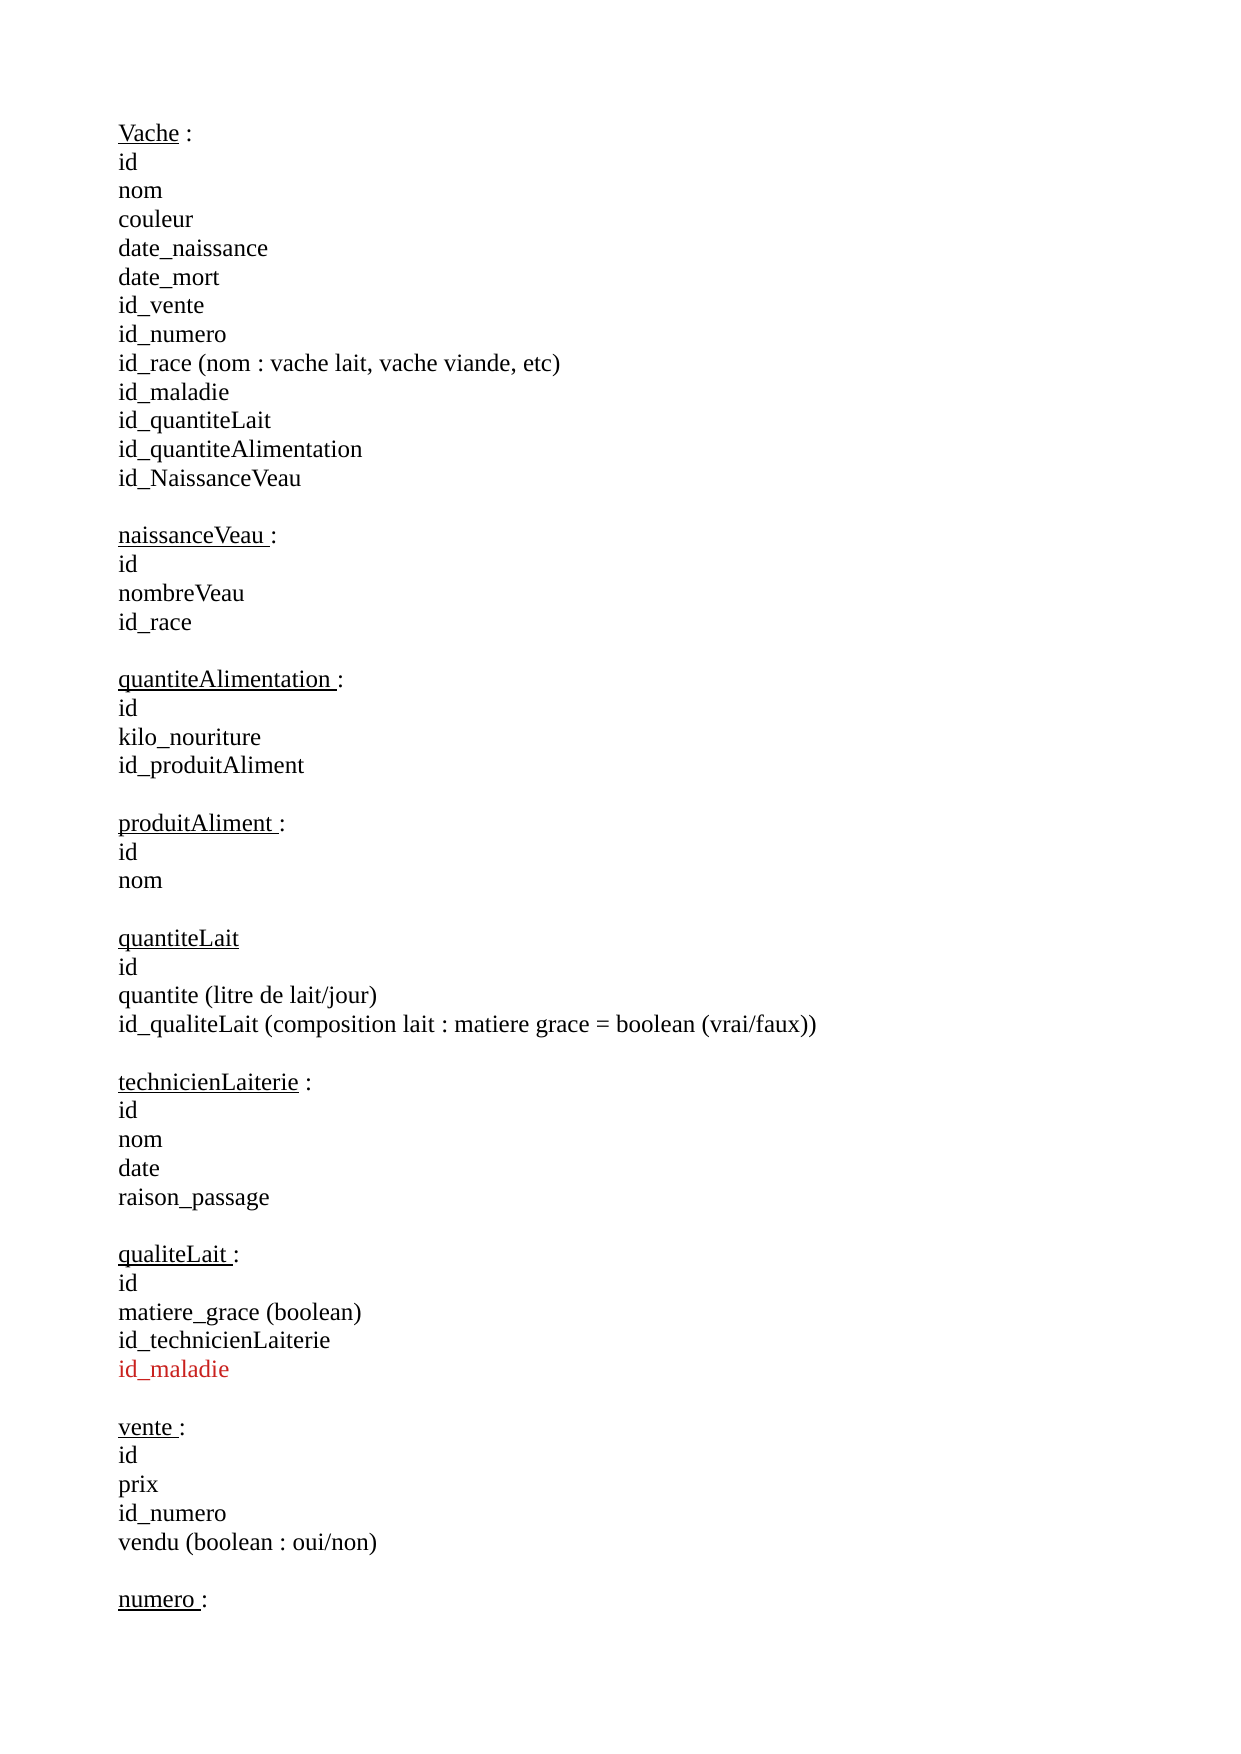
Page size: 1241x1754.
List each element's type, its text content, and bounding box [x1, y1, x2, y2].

text prix [118, 1469, 1122, 1498]
text id_produitAliment [118, 751, 1122, 779]
text quantiteLait [118, 923, 1122, 952]
text id_maladie [118, 377, 1122, 406]
text id_quantiteLait [118, 406, 1122, 434]
text id [118, 952, 1122, 981]
text id_quantiteAlimentation [118, 434, 1122, 463]
text id_numero [118, 319, 1122, 348]
text id_technicienLaiterie [118, 1326, 1122, 1354]
text id [118, 1268, 1122, 1297]
text date_mort [118, 262, 1122, 291]
text id_numero [118, 1498, 1122, 1527]
text technicienLaiterie : [118, 1067, 1122, 1096]
text id [118, 549, 1122, 578]
text raison_passage [118, 1182, 1122, 1211]
text date [118, 1153, 1122, 1182]
text id [118, 1441, 1122, 1469]
text id [118, 1096, 1122, 1124]
text quantiteAlimentation : [118, 664, 1122, 693]
text id_NaissanceVeau [118, 463, 1122, 492]
text matiere_grace (boolean) [118, 1297, 1122, 1326]
text vendu (boolean : oui/non) [118, 1527, 1122, 1556]
text vente : [118, 1412, 1122, 1441]
text nombreVeau [118, 578, 1122, 607]
text nom [118, 866, 1122, 894]
text kilo_nouriture [118, 722, 1122, 751]
text couleur [118, 204, 1122, 233]
text id_race (nom : vache lait, vache viande, etc) [118, 348, 1122, 377]
text qualiteLait : [118, 1239, 1122, 1268]
text id_qualiteLait (composition lait : matiere grace = boolean (vrai/faux)) [118, 1009, 1122, 1038]
text Vache : [118, 118, 1122, 147]
text nom [118, 1124, 1122, 1153]
text id_race [118, 607, 1122, 636]
text naissanceVeau : [118, 521, 1122, 549]
text id [118, 693, 1122, 722]
text id_vente [118, 291, 1122, 319]
text quantite (litre de lait/jour) [118, 981, 1122, 1009]
text date_naissance [118, 233, 1122, 262]
text numero : [118, 1584, 1122, 1613]
text id [118, 147, 1122, 176]
text nom [118, 176, 1122, 204]
text produitAliment : [118, 808, 1122, 837]
text id [118, 837, 1122, 866]
text id_maladie [118, 1354, 1122, 1383]
